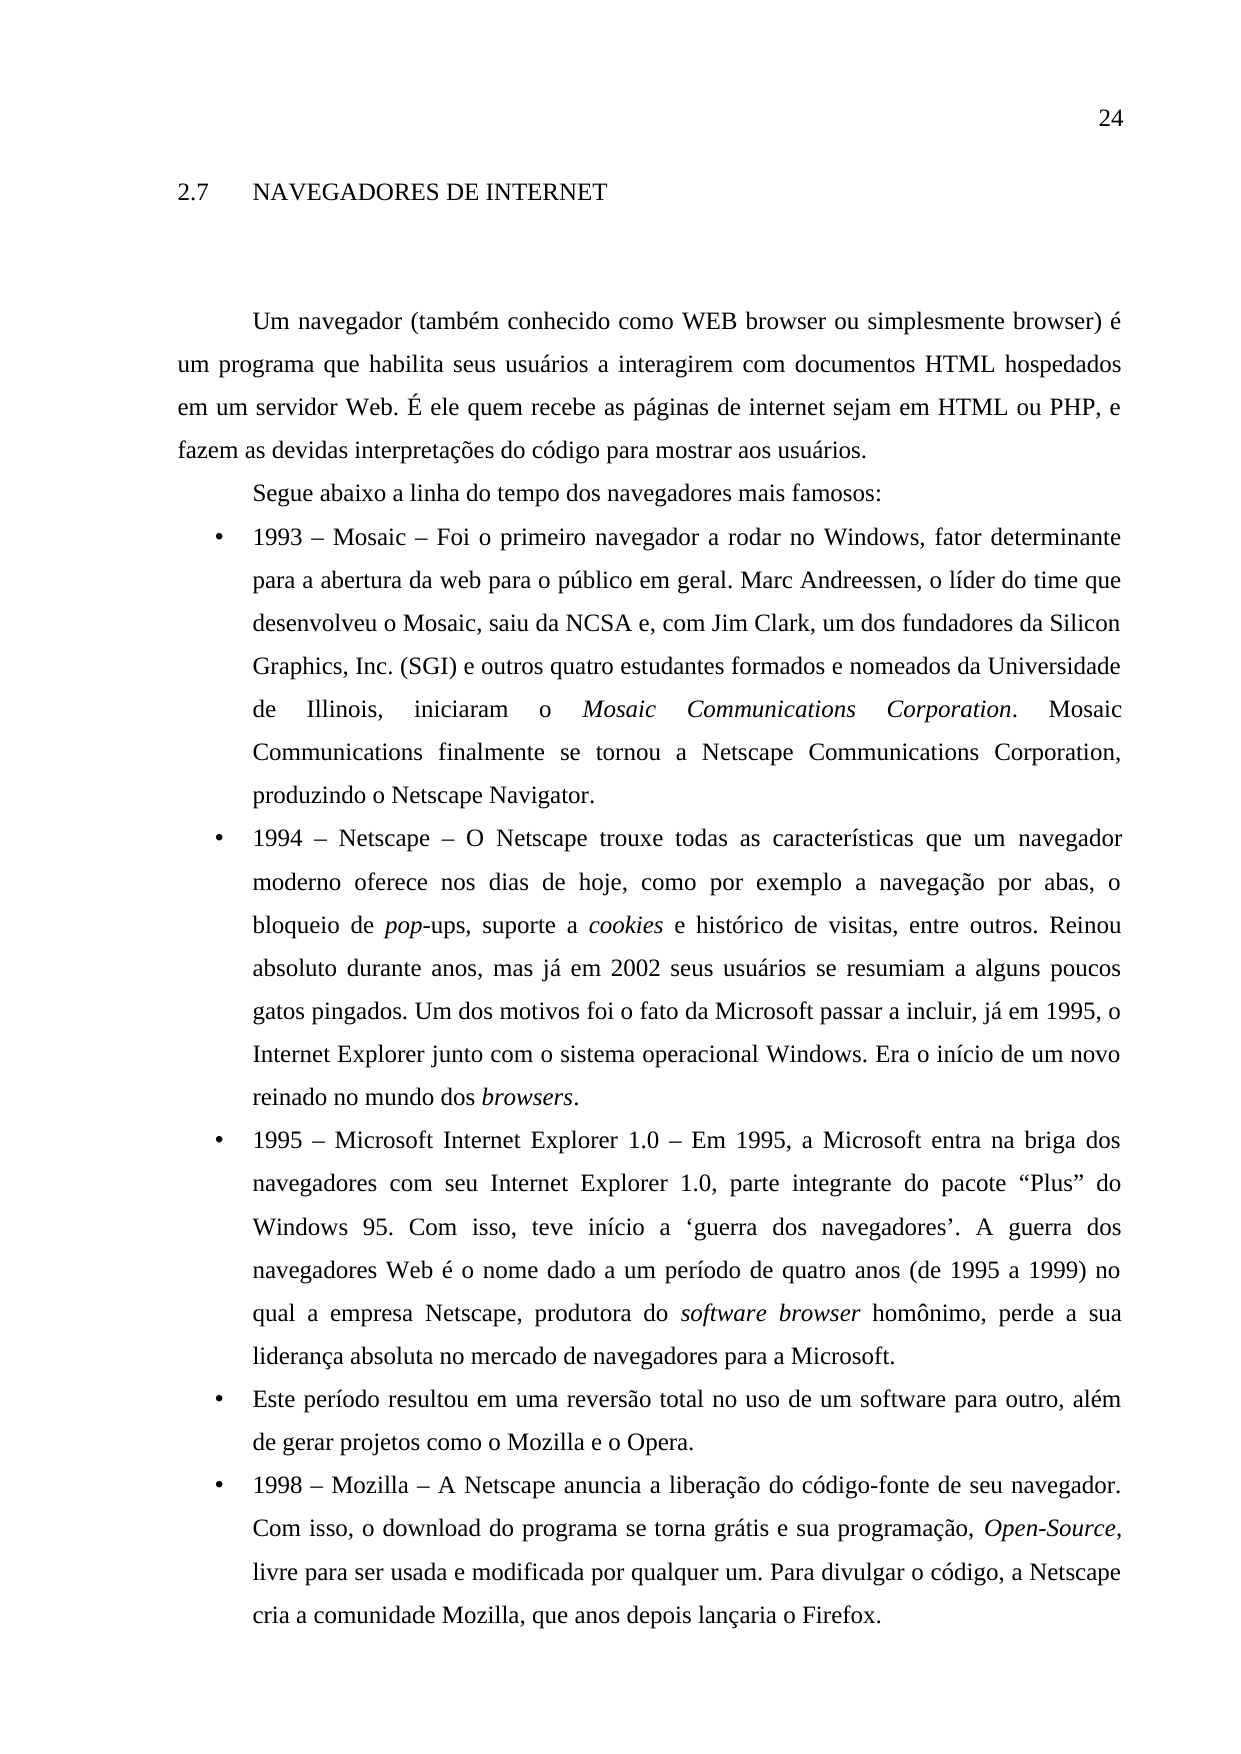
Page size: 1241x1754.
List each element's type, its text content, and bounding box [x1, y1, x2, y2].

subtitle NAVEGADORES DE INTERNET [177, 177, 1122, 206]
list Este período resultou em uma reversão total no uso de um software para outro, além de gerar projetos como o Mozilla e o Opera. [215, 1384, 1122, 1456]
text Um navegador (também conhecido como WEB browser ou simplesmente browser) é um programa que habilita seus usuários a interagirem com documentos HTML hospedados em um servidor Web. É ele quem recebe as páginas de internet sejam em HTML ou PHP, e fazem as devidas interpretações do código para mostrar aos usuários. [177, 306, 1122, 464]
list 1993 – Mosaic – Foi o primeiro navegador a rodar no Windows, fator determinante para a abertura da web para o público em geral. Marc Andreessen, o líder do time que desenvolveu o Mosaic, saiu da NCSA e, com Jim Clark, um dos fundadores da Silicon Graphics, Inc. (SGI) e outros quatro estudantes formados e nomeados da Universidade de Illinois, iniciaram o Mosaic Communications Corporation. Mosaic Communications finalmente se tornou a Netscape Communications Corporation, produzindo o Netscape Navigator. [215, 522, 1122, 809]
list 1998 – Mozilla – A Netscape anuncia a liberação do código-fonte de seu navegador. Com isso, o download do programa se torna grátis e sua programação, Open-Source, livre para ser usada e modificada por qualquer um. Para divulgar o código, a Netscape cria a comunidade Mozilla, que anos depois lançaria o Firefox. [215, 1470, 1122, 1628]
text Segue abaixo a linha do tempo dos navegadores mais famosos: [177, 478, 1122, 507]
list 1994 – Netscape – O Netscape trouxe todas as características que um navegador moderno oferece nos dias de hoje, como por exemplo a navegação por abas, o bloqueio de pop-ups, suporte a cookies e histórico de visitas, entre outros. Reinou absoluto durante anos, mas já em 2002 seus usuários se resumiam a alguns poucos gatos pingados. Um dos motivos foi o fato da Microsoft passar a incluir, já em 1995, o Internet Explorer junto com o sistema operacional Windows. Era o início de um novo reinado no mundo dos browsers. [215, 823, 1122, 1111]
list 1995 – Microsoft Internet Explorer 1.0 – Em 1995, a Microsoft entra na briga dos navegadores com seu Internet Explorer 1.0, parte integrante do pacote “Plus” do Windows 95. Com isso, teve início a ‘guerra dos navegadores’. A guerra dos navegadores Web é o nome dado a um período de quatro anos (de 1995 a 1999) no qual a empresa Netscape, produtora do software browser homônimo, perde a sua liderança absoluta no mercado de navegadores para a Microsoft. [215, 1125, 1122, 1370]
